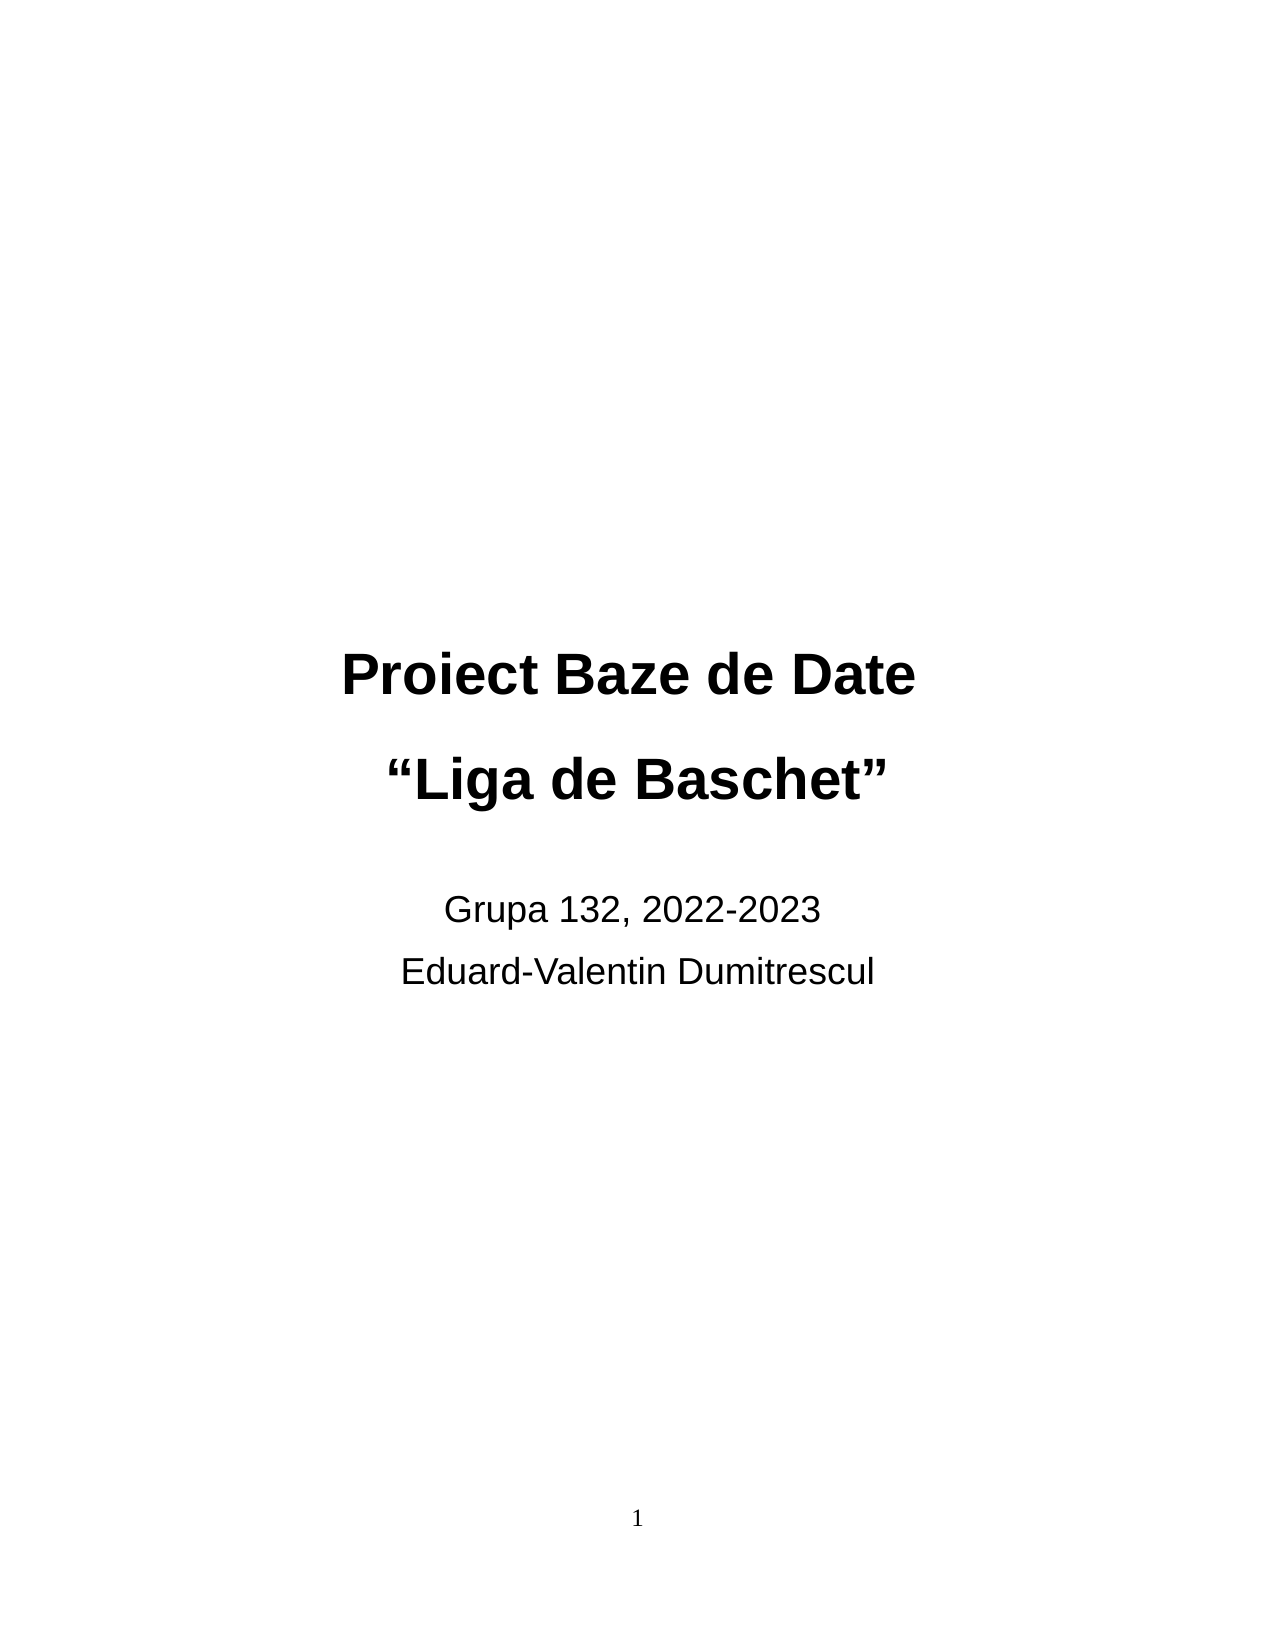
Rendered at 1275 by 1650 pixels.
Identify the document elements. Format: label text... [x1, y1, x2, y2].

title “Liga de Baschet” [118, 744, 1157, 811]
subtitle Grupa 132, 2022-2023 [118, 888, 1157, 931]
subtitle Eduard-Valentin Dumitrescul [118, 949, 1157, 993]
title Proiect Baze de Date [118, 640, 1157, 707]
